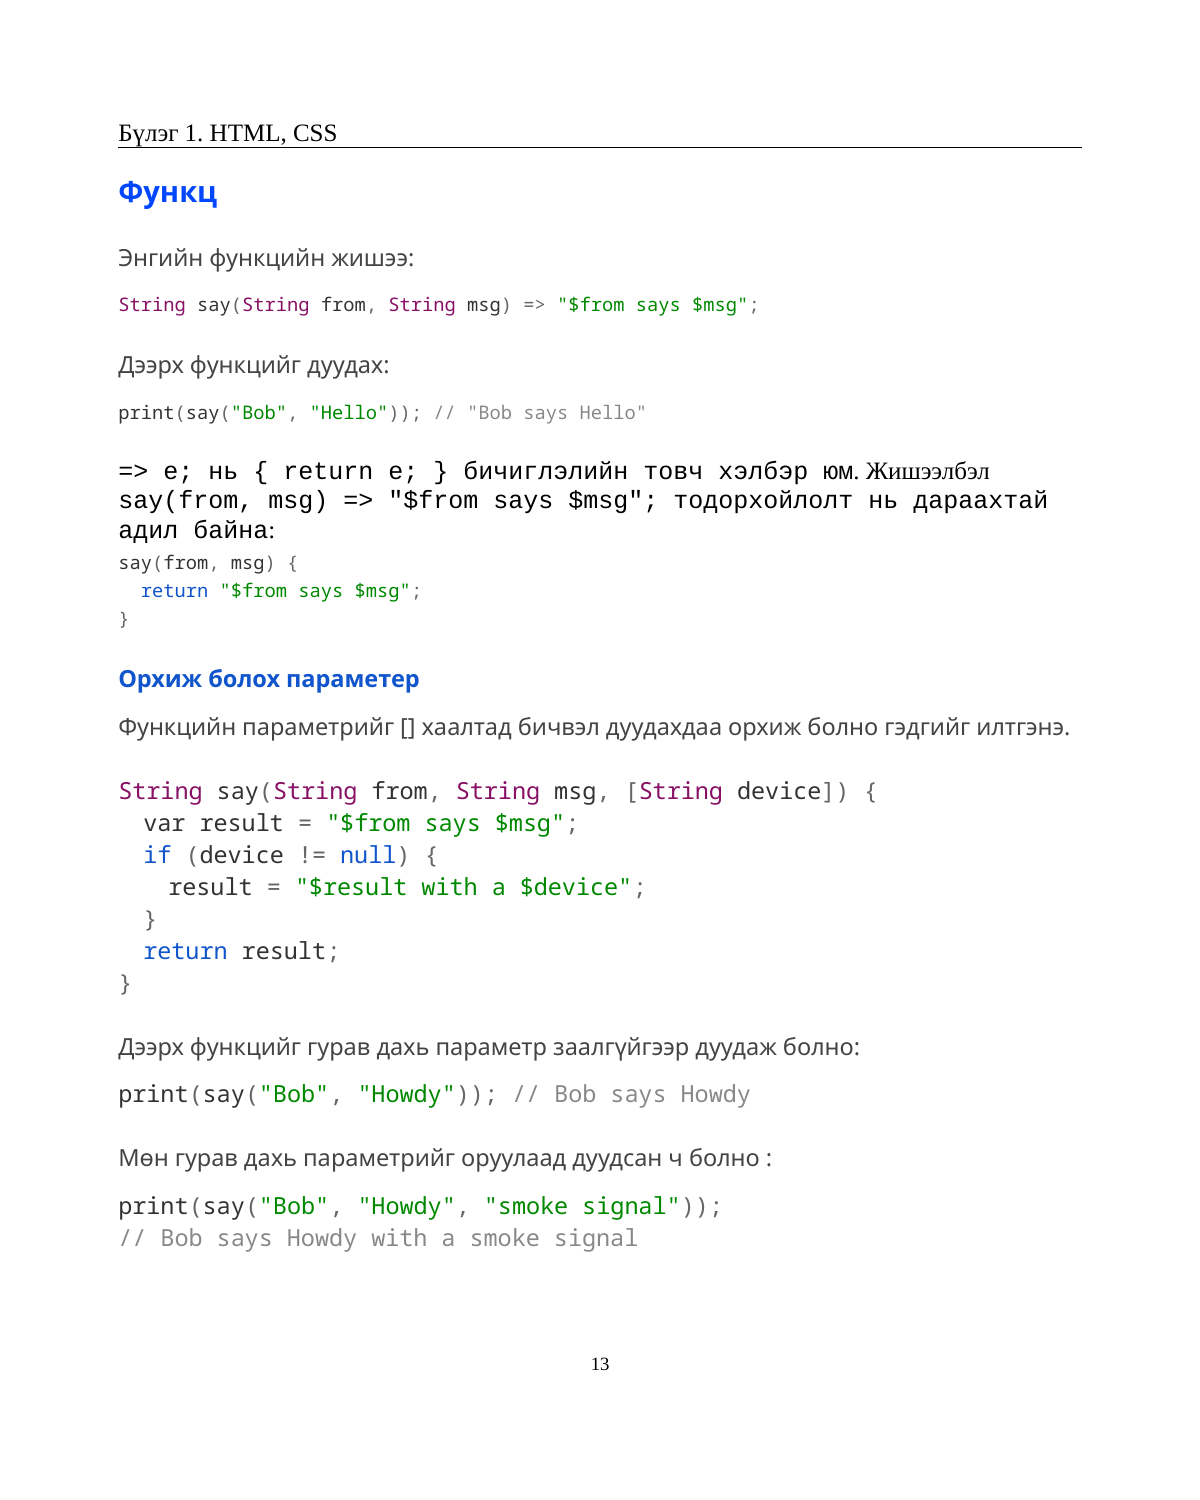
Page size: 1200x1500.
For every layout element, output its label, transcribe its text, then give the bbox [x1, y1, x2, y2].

text result = "$result with a $device"; [118, 870, 1082, 902]
text print(say("Bob", "Hello")); // "Bob says Hello" [118, 396, 1082, 424]
text print(say("Bob", "Howdy")); // Bob says Howdy [118, 1078, 1082, 1110]
text } [118, 603, 1082, 631]
text if (device != null) { [118, 838, 1082, 870]
subtitle Функц [118, 171, 1082, 211]
text Энгийн функцийн жишээ: [118, 241, 1082, 273]
text say(from, msg) { [118, 546, 1082, 574]
text Мөн гурав дахь параметрийг оруулаад дуудсан ч болно : [118, 1142, 1082, 1174]
text } [118, 966, 1082, 998]
text return result; [118, 934, 1082, 966]
text print(say("Bob", "Howdy", "smoke signal")); [118, 1189, 1082, 1221]
text var result = "$from says $msg"; [118, 806, 1082, 838]
text String say(String from, String msg, [String device]) { [118, 774, 1082, 806]
subtitle Орхиж болох параметер [118, 663, 1082, 695]
text // Bob says Howdy with a smoke signal [118, 1221, 1082, 1253]
text String say(String from, String msg) => "$from says $msg"; [118, 289, 1082, 317]
text } [118, 902, 1082, 934]
text return "$from says $msg"; [118, 574, 1082, 603]
text => e; нь { return e; } бичиглэлийн товч хэлбэр юм. Жишээлбэл say(from, msg) => "$from says $msg"; тодорхойлолт нь дараахтай адил байна: [118, 456, 1082, 546]
text Функцийн параметрийг [] хаалтад бичвэл дуудахдаа орхиж болно гэдгийг илтгэнэ. [118, 710, 1082, 742]
text Дээрх функцийг дуудах: [118, 349, 1082, 381]
text Дээрх функцийг гурав дахь параметр заалгүйгээр дуудаж болно: [118, 1030, 1082, 1062]
